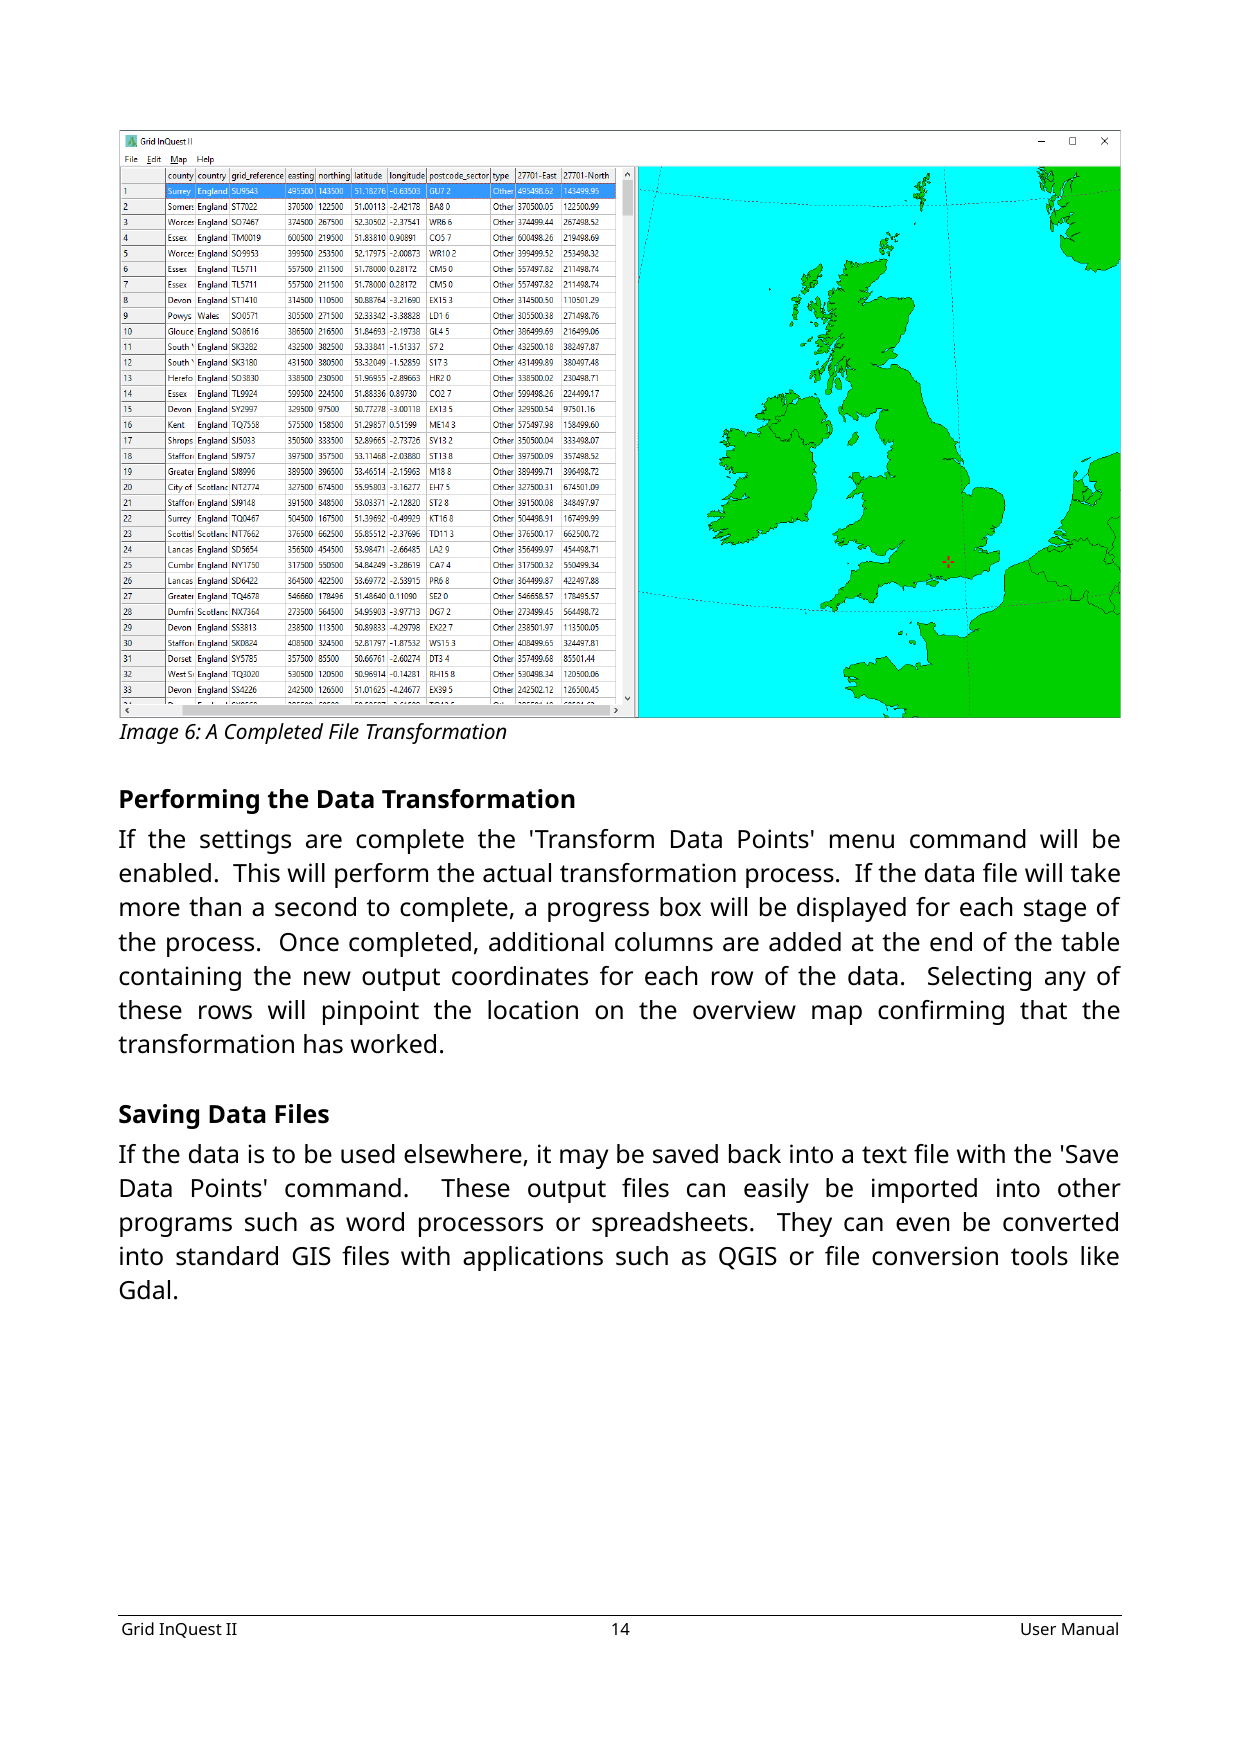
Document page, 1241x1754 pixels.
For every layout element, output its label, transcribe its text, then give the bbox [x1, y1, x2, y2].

text If the settings are complete the 'Transform Data Points' menu command will be enabled. This will perform the actual transformation process. If the data file will take more than a second to complete, a progress box will be displayed for each stage of the process. Once completed, additional columns are added at the end of the table containing the new output coordinates for each row of the data. Selecting any of these rows will pinpoint the location on the overview map confirming that the transformation has worked. [118, 822, 1122, 1060]
subtitle Saving Data Files [118, 1097, 1122, 1131]
subtitle Performing the Data Transformation [118, 782, 1122, 816]
picture [119, 130, 1121, 718]
text Image 6: A Completed File Transformation [119, 718, 1121, 746]
text If the data is to be used elsewhere, it may be saved back into a text file with the 'Save Data Points' command. These output files can easily be imported into other programs such as word processors or spreadsheets. They can even be converted into standard GIS files with applications such as QGIS or file conversion tools like Gdal. [118, 1137, 1122, 1307]
